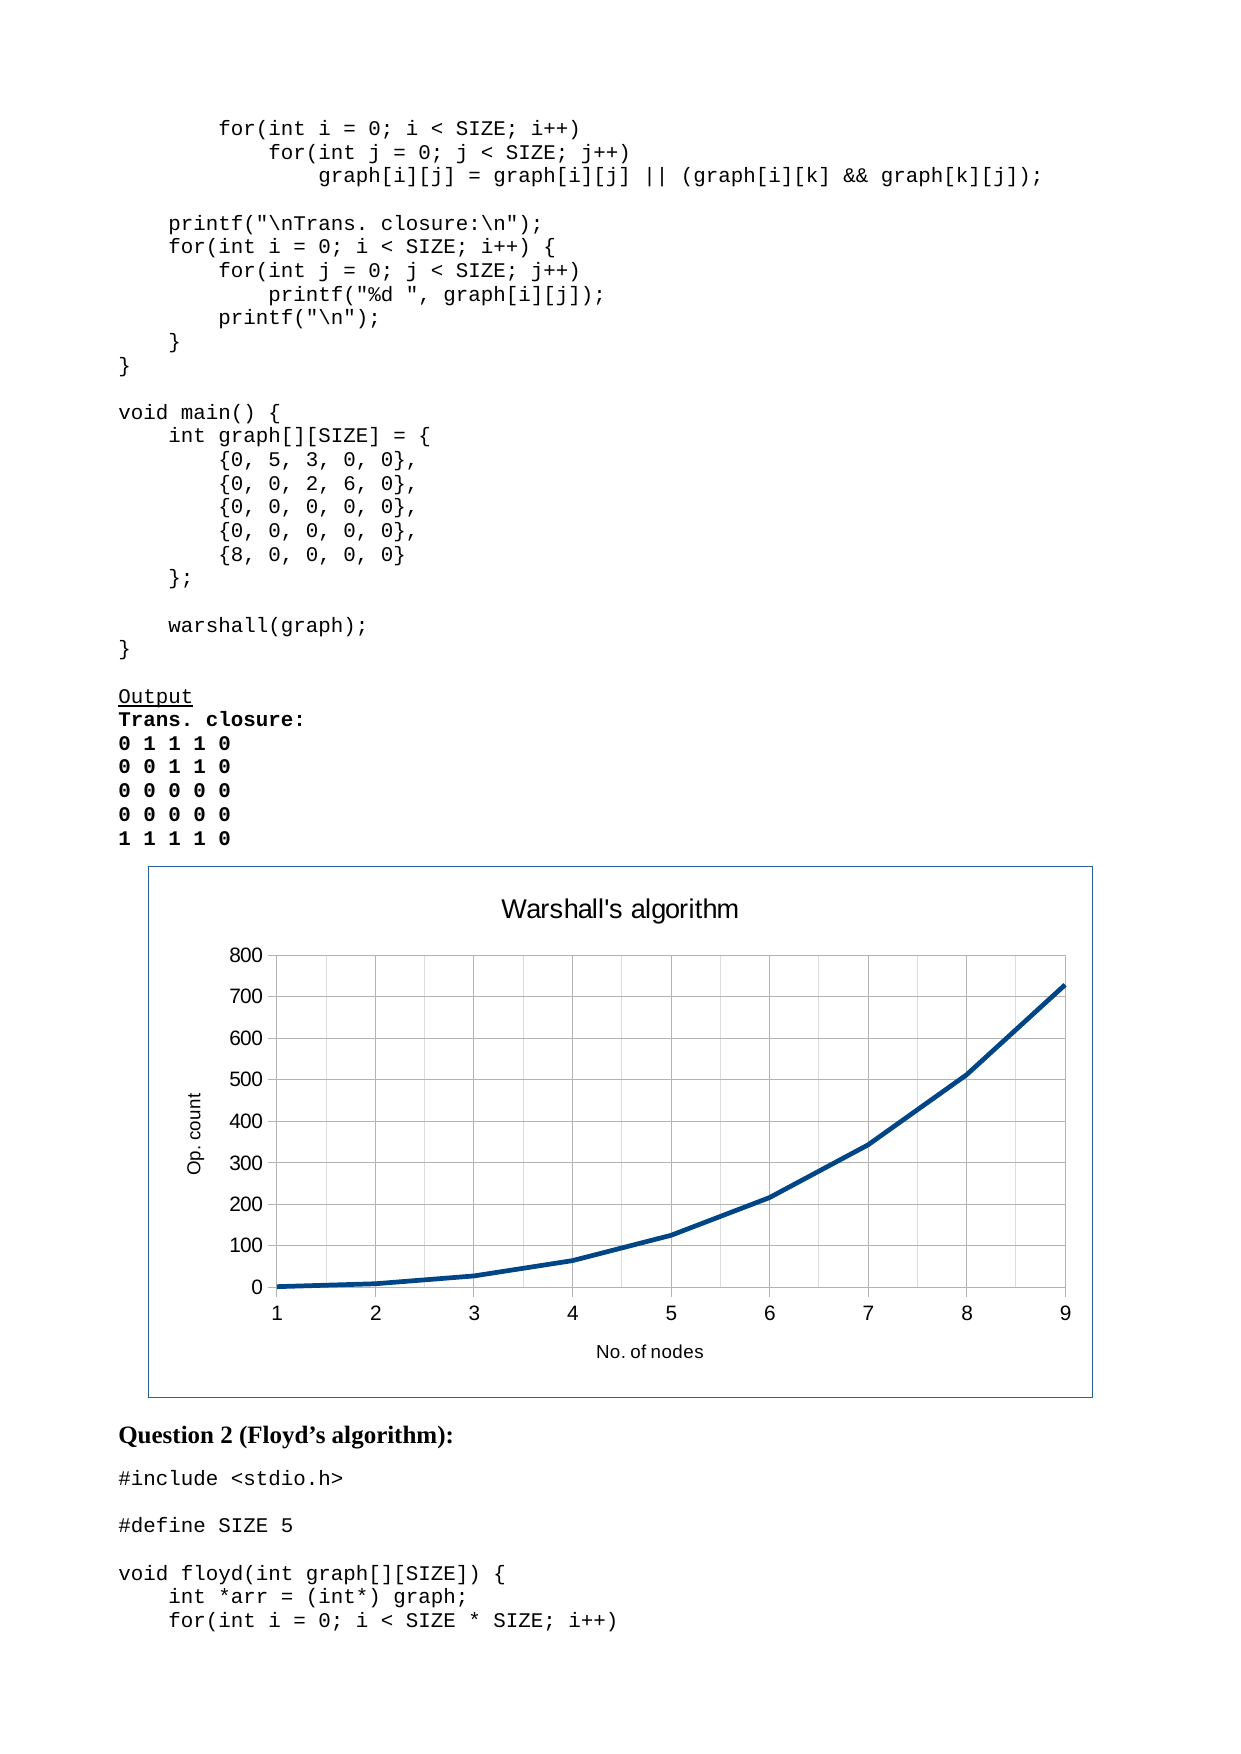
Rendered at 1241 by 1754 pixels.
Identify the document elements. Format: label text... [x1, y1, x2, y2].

text Trans. closure: [118, 709, 1122, 733]
text #include <stdio.h> [118, 1468, 1122, 1492]
text int *arr = (int*) graph; [118, 1586, 1122, 1610]
text printf("%d ", graph[i][j]); [118, 284, 1122, 307]
text for(int i = 0; i < SIZE; i++) { [118, 236, 1122, 260]
text int graph[][SIZE] = { [118, 426, 1122, 449]
text } [118, 331, 1122, 354]
text for(int j = 0; j < SIZE; j++) [118, 260, 1122, 284]
text 0 1 1 1 0 [118, 733, 1122, 757]
text } [118, 354, 1122, 378]
text {0, 0, 0, 0, 0}, [118, 496, 1122, 520]
text {0, 0, 0, 0, 0}, [118, 520, 1122, 544]
text warshall(graph); [118, 615, 1122, 638]
text for(int i = 0; i < SIZE; i++) [118, 118, 1122, 142]
text #define SIZE 5 [118, 1516, 1122, 1539]
text printf("\nTrans. closure:\n"); [118, 213, 1122, 236]
text printf("\n"); [118, 307, 1122, 331]
text for(int i = 0; i < SIZE * SIZE; i++) [118, 1610, 1122, 1634]
text {0, 5, 3, 0, 0}, [118, 449, 1122, 473]
text 1 1 1 1 0 [118, 827, 1122, 851]
text 0 0 1 1 0 [118, 757, 1122, 780]
text 0 0 0 0 0 [118, 804, 1122, 827]
text Output [118, 686, 1122, 709]
text {8, 0, 0, 0, 0} [118, 544, 1122, 567]
text graph[i][j] = graph[i][j] || (graph[i][k] && graph[k][j]); [118, 165, 1122, 189]
text Question 2 (Floyd’s algorithm): [118, 1421, 1122, 1449]
text {0, 0, 2, 6, 0}, [118, 473, 1122, 496]
text void main() { [118, 402, 1122, 426]
text 0 0 0 0 0 [118, 780, 1122, 804]
text }; [118, 567, 1122, 591]
text } [118, 638, 1122, 662]
text for(int j = 0; j < SIZE; j++) [118, 142, 1122, 165]
text void floyd(int graph[][SIZE]) { [118, 1563, 1122, 1586]
